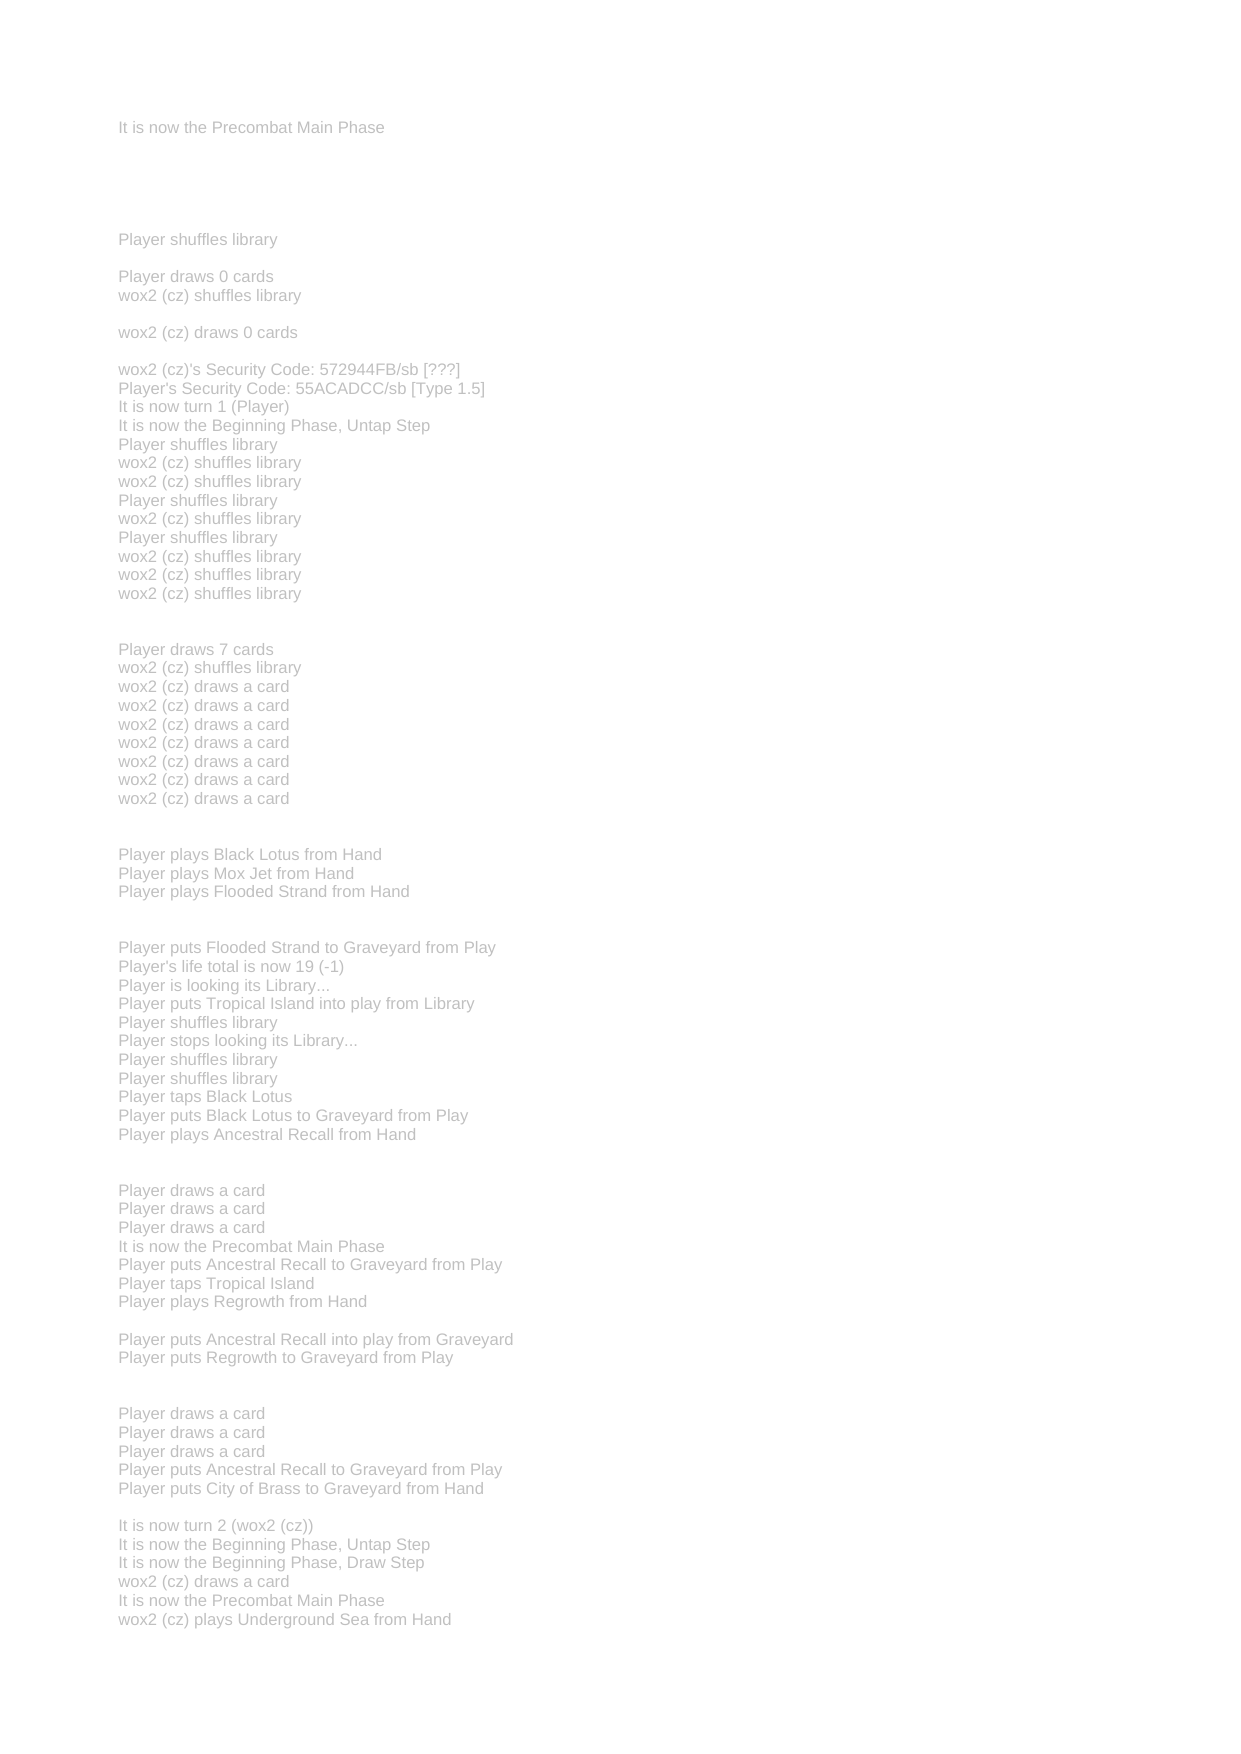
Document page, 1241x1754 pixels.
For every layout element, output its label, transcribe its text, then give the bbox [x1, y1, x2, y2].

text Player puts Ancestral Recall into play from Graveyard [118, 1330, 1122, 1349]
text Player stops looking its Library... [118, 1032, 1122, 1050]
text <wox2 (cz)> Ok [118, 901, 1122, 920]
text wox2 (cz) draws a card [118, 715, 1122, 733]
text It is now the Beginning Phase, Draw Step [118, 1554, 1122, 1572]
text <Player> End my turn [118, 1498, 1122, 1517]
text wox2 (cz) shuffles library [118, 472, 1122, 491]
text It is now the Precombat Main Phase [118, 1591, 1122, 1610]
text <wox2 (cz)> kp [118, 827, 1122, 845]
text It is now the Precombat Main Phase [118, 118, 1122, 137]
text It is now the Beginning Phase, Untap Step [118, 416, 1122, 435]
text wox2 (cz) draws a card [118, 789, 1122, 808]
text wox2 (cz) shuffles library [118, 659, 1122, 677]
text Player puts Ancestral Recall to Graveyard from Play [118, 1461, 1122, 1479]
text Player plays Flooded Strand from Hand [118, 883, 1122, 901]
text Player plays Ancestral Recall from Hand [118, 1125, 1122, 1144]
text <Player> g2 [118, 137, 1122, 155]
text <Player> ip [118, 603, 1122, 622]
text wox2 (cz) draws a card [118, 752, 1122, 771]
text Player puts Tropical Island into play from Library [118, 994, 1122, 1013]
text Player draws 0 cards [118, 267, 1122, 286]
text Player shuffles library [118, 1013, 1122, 1032]
text wox2 (cz) shuffles library [118, 286, 1122, 304]
text <wox2 (cz)> I am ready. [118, 304, 1122, 323]
text Player plays Regrowth from Hand [118, 1293, 1122, 1311]
text Player draws a card [118, 1423, 1122, 1442]
text It is now the Beginning Phase, Untap Step [118, 1535, 1122, 1554]
text Player shuffles library [118, 1069, 1122, 1088]
text <Player> I am ready. [118, 249, 1122, 267]
text It is now turn 2 (wox2 (cz)) [118, 1517, 1122, 1535]
text wox2 (cz) draws a card [118, 1572, 1122, 1591]
text wox2 (cz) draws a card [118, 771, 1122, 789]
text Player taps Black Lotus [118, 1088, 1122, 1106]
text wox2 (cz) draws a card [118, 733, 1122, 752]
text Player draws a card [118, 1218, 1122, 1237]
text wox2 (cz) shuffles library [118, 454, 1122, 472]
text Player puts City of Brass to Graveyard from Hand [118, 1479, 1122, 1498]
text Player shuffles library [118, 435, 1122, 454]
text wox2 (cz)'s Security Code: 572944FB/sb [???] [118, 361, 1122, 379]
text <wox2 (cz)> Ok [118, 1311, 1122, 1330]
text Player puts Black Lotus to Graveyard from Play [118, 1106, 1122, 1125]
text Player taps Tropical Island [118, 1274, 1122, 1293]
text wox2 (cz) shuffles library [118, 510, 1122, 528]
text Player puts Ancestral Recall to Graveyard from Play [118, 1256, 1122, 1274]
text Player shuffles library [118, 230, 1122, 249]
text Player plays Black Lotus from Hand [118, 845, 1122, 864]
text Player puts Regrowth to Graveyard from Play [118, 1349, 1122, 1367]
text wox2 (cz) shuffles library [118, 547, 1122, 566]
text <wox2 (cz)> Thinking [118, 1367, 1122, 1386]
text Player draws a card [118, 1181, 1122, 1199]
text Player's Security Code: 55ACADCC/sb [Type 1.5] [118, 379, 1122, 398]
text <Player> Ok [118, 193, 1122, 211]
text Player shuffles library [118, 491, 1122, 510]
text Player shuffles library [118, 1050, 1122, 1069]
text Player's life total is now 19 (-1) [118, 957, 1122, 976]
text <Player> kp [118, 808, 1122, 827]
text <Opponent is requesting a new game> [118, 211, 1122, 230]
text wox2 (cz) draws a card [118, 696, 1122, 715]
text Player draws a card [118, 1442, 1122, 1461]
text <wox2 (cz)> Ok [118, 920, 1122, 938]
text <-------- New Game Started --------> [118, 342, 1122, 361]
text <wox2 (cz)> Ok [118, 1162, 1122, 1181]
text Player draws a card [118, 1199, 1122, 1218]
text wox2 (cz) draws a card [118, 677, 1122, 696]
text Player is looking its Library... [118, 976, 1122, 994]
text It is now the Precombat Main Phase [118, 1237, 1122, 1256]
text Player plays Mox Jet from Hand [118, 864, 1122, 883]
text <wox2 (cz)> Thinking [118, 1144, 1122, 1162]
text <wox2 (cz)> Ok [118, 1386, 1122, 1405]
text Player draws 7 cards [118, 640, 1122, 659]
text wox2 (cz) draws 0 cards [118, 323, 1122, 342]
text wox2 (cz) plays Underground Sea from Hand [118, 1610, 1122, 1628]
text It is now turn 1 (Player) [118, 398, 1122, 416]
text <wox2 (cz)> Ok [118, 155, 1122, 174]
text Player draws a card [118, 1405, 1122, 1423]
text wox2 (cz) shuffles library [118, 584, 1122, 603]
text Player puts Flooded Strand to Graveyard from Play [118, 938, 1122, 957]
text wox2 (cz) shuffles library [118, 566, 1122, 584]
text Player shuffles library [118, 528, 1122, 547]
text <wox2 (cz)> side [118, 174, 1122, 193]
text <wox2 (cz)> k [118, 622, 1122, 640]
